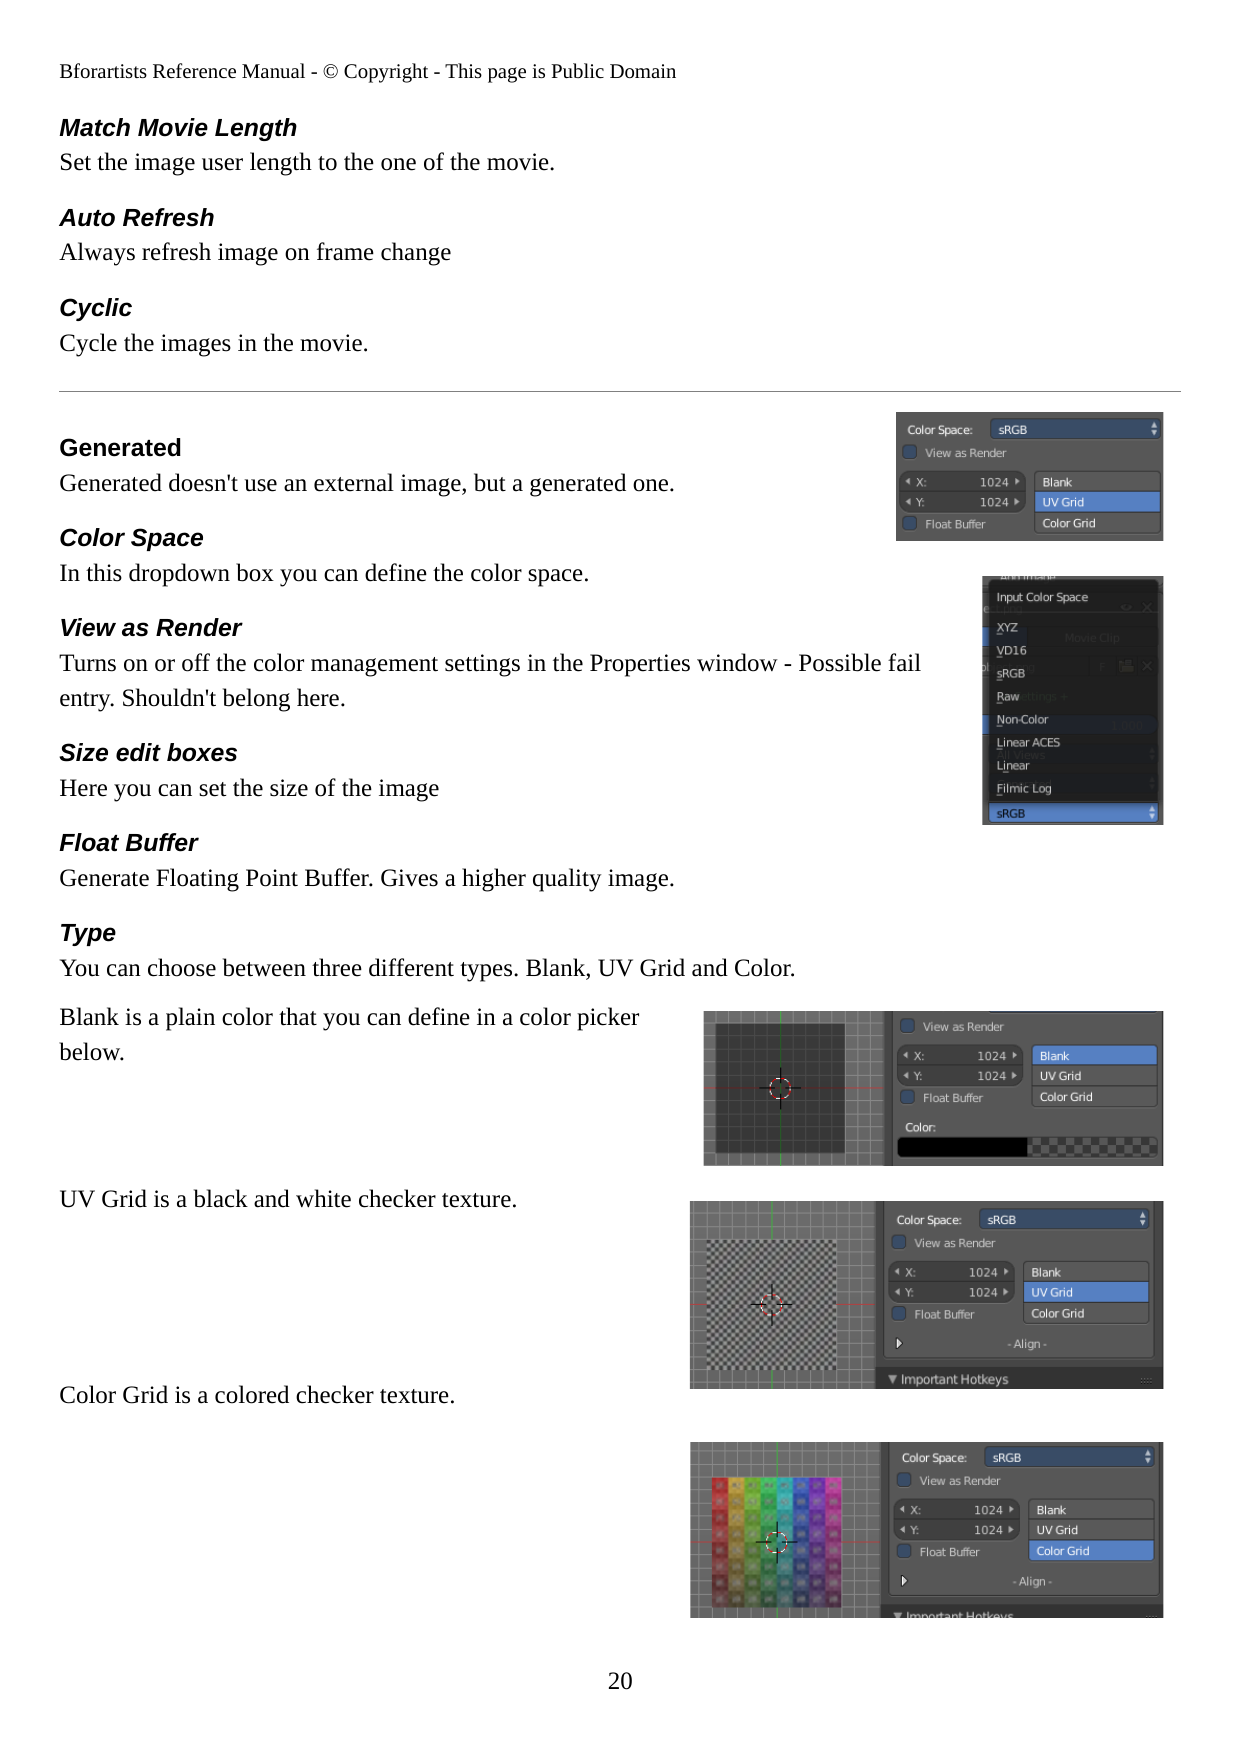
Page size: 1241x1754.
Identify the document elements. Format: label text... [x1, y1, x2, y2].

picture [703, 1011, 1164, 1166]
text Here you can set the size of the image [59, 773, 982, 802]
picture [896, 412, 1164, 541]
text Cycle the images in the movie. [59, 328, 1181, 356]
subtitle Size edit boxes [59, 738, 982, 767]
text Set the image user length to the one of the movie. [59, 147, 1181, 176]
text Always refresh image on frame change [59, 237, 1181, 266]
subtitle [1164, 613, 1181, 642]
subtitle Match Movie Length [59, 113, 1181, 141]
text Blank is a plain color that you can define in a color picker below. [59, 1002, 1181, 1065]
text Color Grid is a colored checker texture. [59, 1380, 1181, 1409]
subtitle [1164, 738, 1181, 767]
subtitle Float Buffer [59, 828, 1181, 857]
subtitle Color Space [59, 523, 1181, 552]
picture [689, 1201, 1164, 1389]
subtitle [1164, 433, 1181, 462]
text You can choose between three different types. Blank, UV Grid and Color. [59, 953, 1181, 982]
text UV Grid is a black and white checker texture. [59, 1184, 1181, 1213]
picture [982, 576, 1164, 825]
subtitle View as Render [59, 613, 982, 642]
text Generated doesn't use an external image, but a generated one. [59, 468, 896, 497]
text In this dropdown box you can define the color space. [59, 558, 1181, 587]
text Turns on or off the color management settings in the Properties window - Possible fail entry. Shouldn't belong here. [59, 648, 982, 712]
picture [690, 1442, 1164, 1618]
subtitle Cyclic [59, 293, 1181, 321]
subtitle Auto Refresh [59, 203, 1181, 231]
text Generate Floating Point Buffer. Gives a higher quality image. [59, 863, 1181, 892]
subtitle Type [59, 918, 1181, 947]
subtitle Generated [59, 433, 896, 462]
